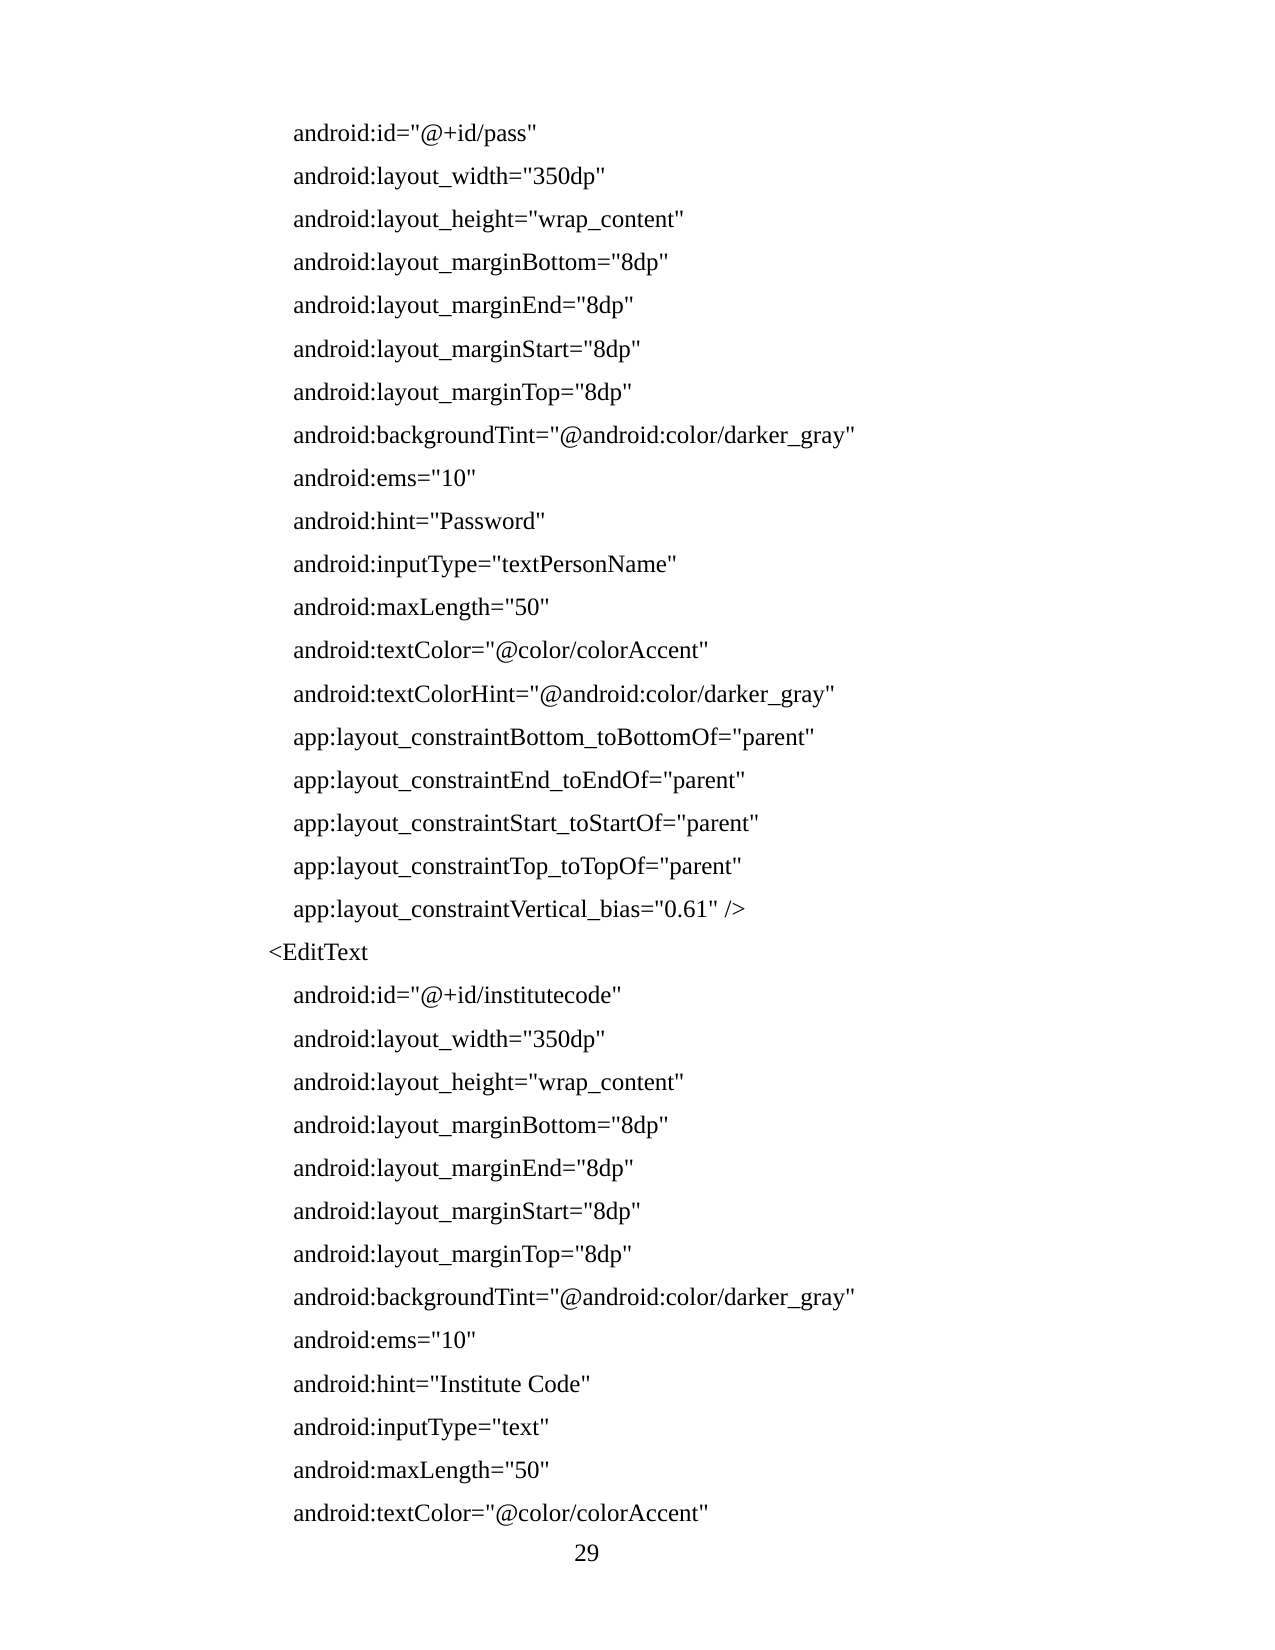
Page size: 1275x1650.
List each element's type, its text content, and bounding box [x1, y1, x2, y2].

text app:layout_constraintEnd_toEndOf="parent" [193, 765, 1157, 794]
text app:layout_constraintTop_toTopOf="parent" [193, 851, 1157, 880]
text android:backgroundTint="@android:color/darker_gray" [193, 1282, 1157, 1311]
text android:layout_marginStart="8dp" [193, 334, 1157, 362]
text android:textColor="@color/colorAccent" [193, 636, 1157, 664]
text android:maxLength="50" [193, 1455, 1157, 1484]
text <EditText [193, 937, 1157, 966]
text android:layout_marginEnd="8dp" [193, 1153, 1157, 1182]
text android:id="@+id/institutecode" [193, 981, 1157, 1009]
text android:layout_marginBottom="8dp" [193, 1110, 1157, 1139]
text android:inputType="textPersonName" [193, 549, 1157, 578]
text android:textColor="@color/colorAccent" [193, 1498, 1157, 1527]
text android:maxLength="50" [193, 592, 1157, 621]
text android:layout_height="wrap_content" [193, 1067, 1157, 1096]
text android:layout_width="350dp" [193, 161, 1157, 190]
text android:hint="Institute Code" [193, 1369, 1157, 1397]
text android:backgroundTint="@android:color/darker_gray" [193, 420, 1157, 449]
text android:layout_marginStart="8dp" [193, 1196, 1157, 1225]
text android:inputType="text" [193, 1412, 1157, 1441]
text android:hint="Password" [193, 506, 1157, 535]
text android:layout_marginBottom="8dp" [193, 247, 1157, 276]
text android:layout_marginEnd="8dp" [193, 291, 1157, 319]
text app:layout_constraintVertical_bias="0.61" /> [193, 894, 1157, 923]
text android:layout_height="wrap_content" [193, 204, 1157, 233]
text app:layout_constraintBottom_toBottomOf="parent" [193, 722, 1157, 751]
text android:id="@+id/pass" [193, 118, 1157, 147]
text app:layout_constraintStart_toStartOf="parent" [193, 808, 1157, 837]
text android:layout_width="350dp" [193, 1024, 1157, 1052]
text android:ems="10" [193, 1326, 1157, 1354]
text android:textColorHint="@android:color/darker_gray" [193, 679, 1157, 707]
text android:layout_marginTop="8dp" [193, 1239, 1157, 1268]
text android:layout_marginTop="8dp" [193, 377, 1157, 406]
text android:ems="10" [193, 463, 1157, 492]
